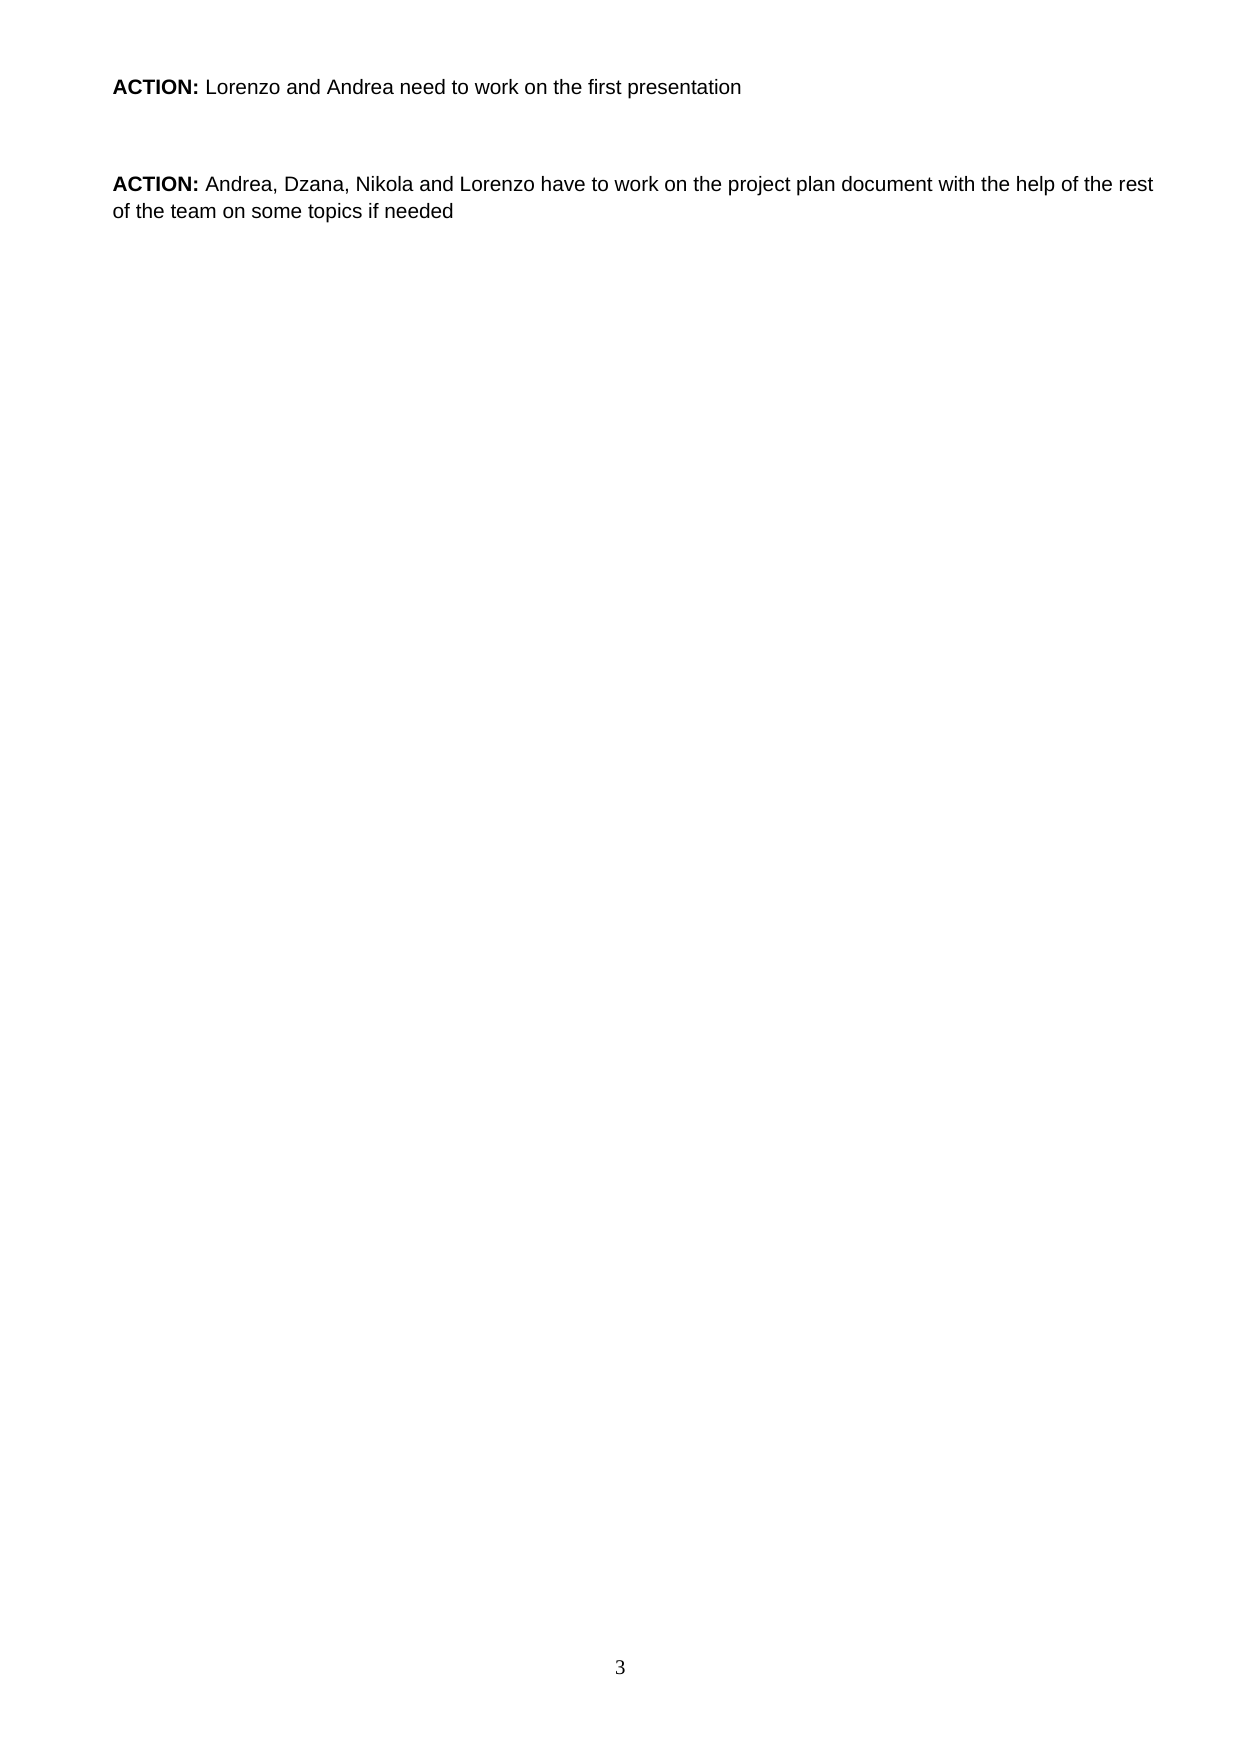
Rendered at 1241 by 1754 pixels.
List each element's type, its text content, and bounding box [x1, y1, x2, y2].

text ACTION: Lorenzo and Andrea need to work on the first presentation [112, 75, 1165, 99]
text ACTION: Andrea, Dzana, Nikola and Lorenzo have to work on the project plan document with the help of the rest of the team on some topics if needed [112, 172, 1165, 223]
